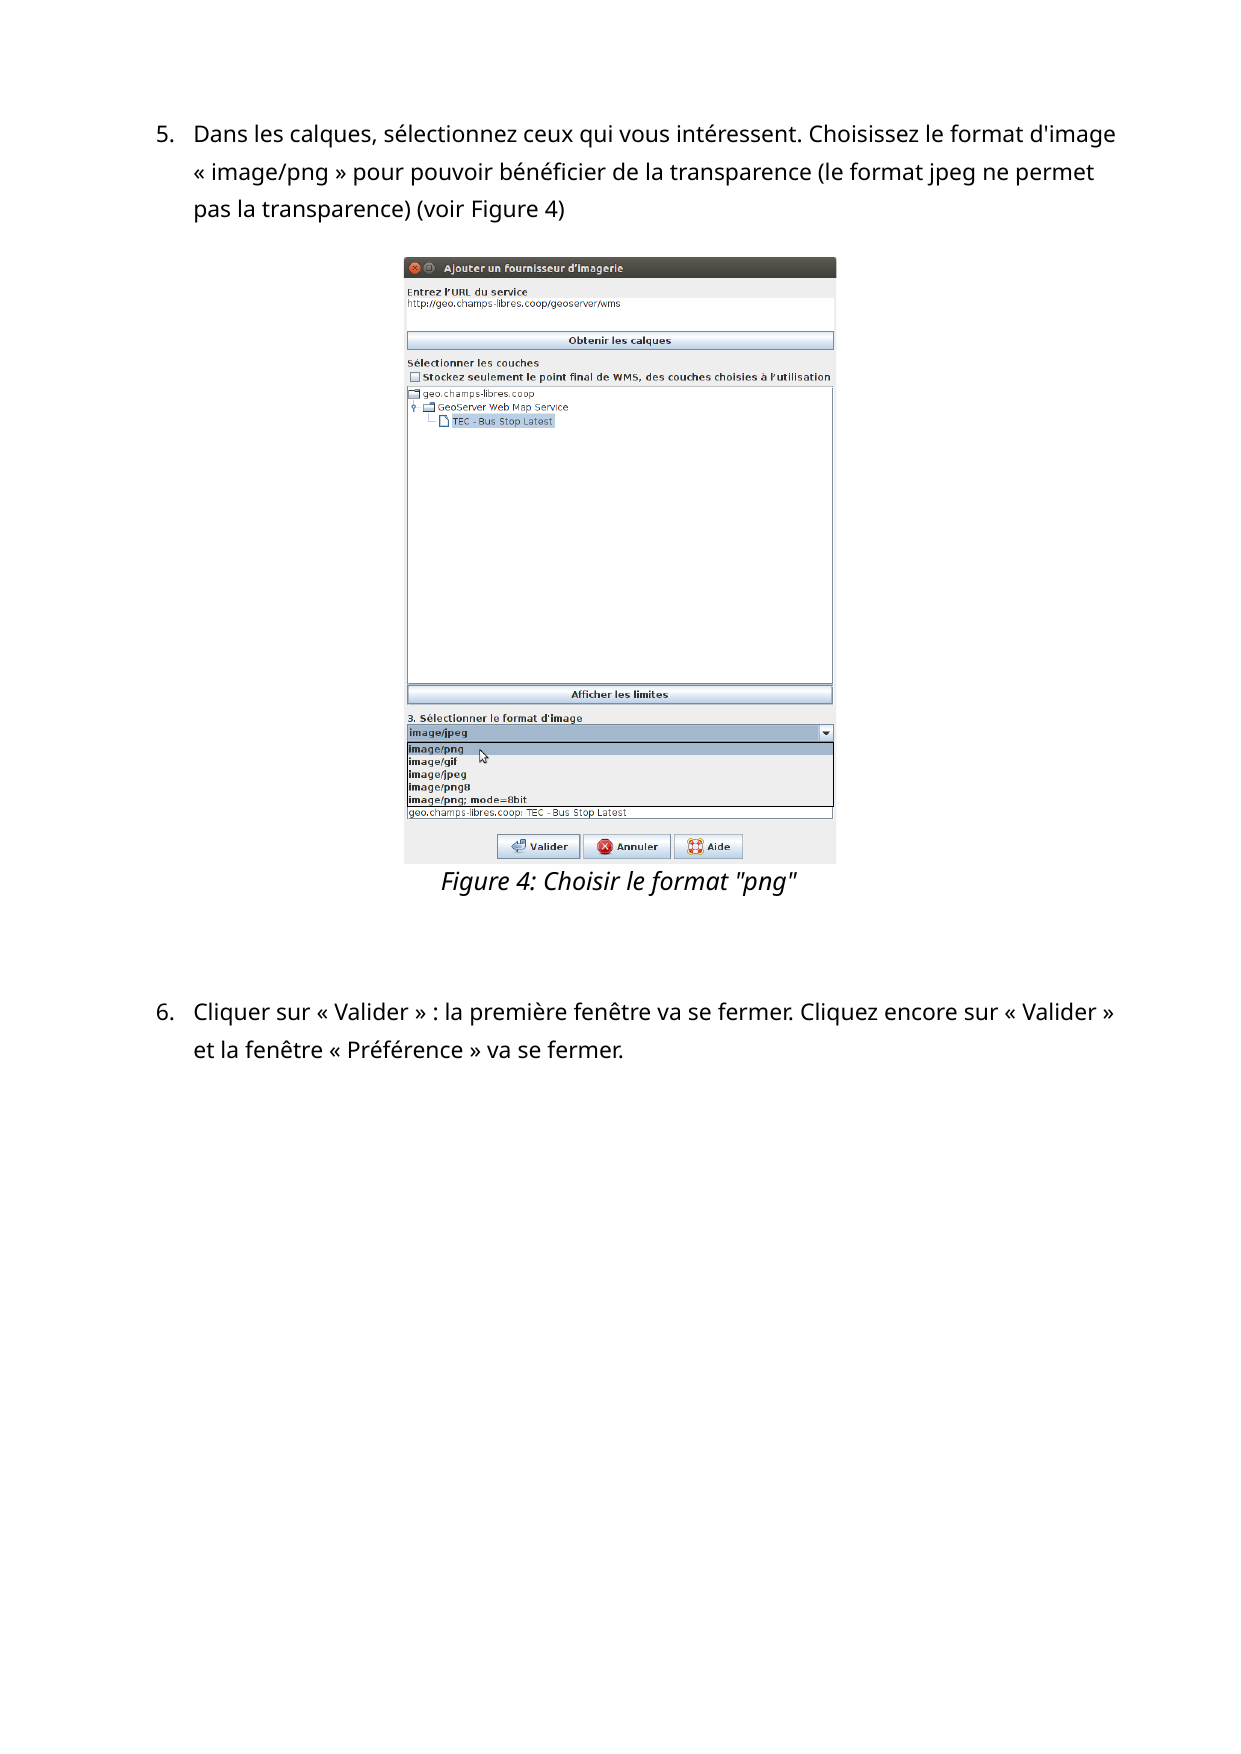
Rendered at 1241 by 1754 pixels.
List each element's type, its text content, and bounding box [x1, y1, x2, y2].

list Dans les calques, sélectionnez ceux qui vous intéressent. Choisissez le format d'image « image/png » pour pouvoir bénéficier de la transparence (le format jpeg ne permet pas la transparence) (voir Figure 4) [156, 118, 1122, 224]
picture [403, 257, 837, 864]
list Cliquer sur « Valider » : la première fenêtre va se fermer. Cliquez encore sur « Valider » et la fenêtre « Préférence » va se fermer. [156, 996, 1122, 1065]
text Figure 4: Choisir le format "png" [404, 864, 837, 897]
